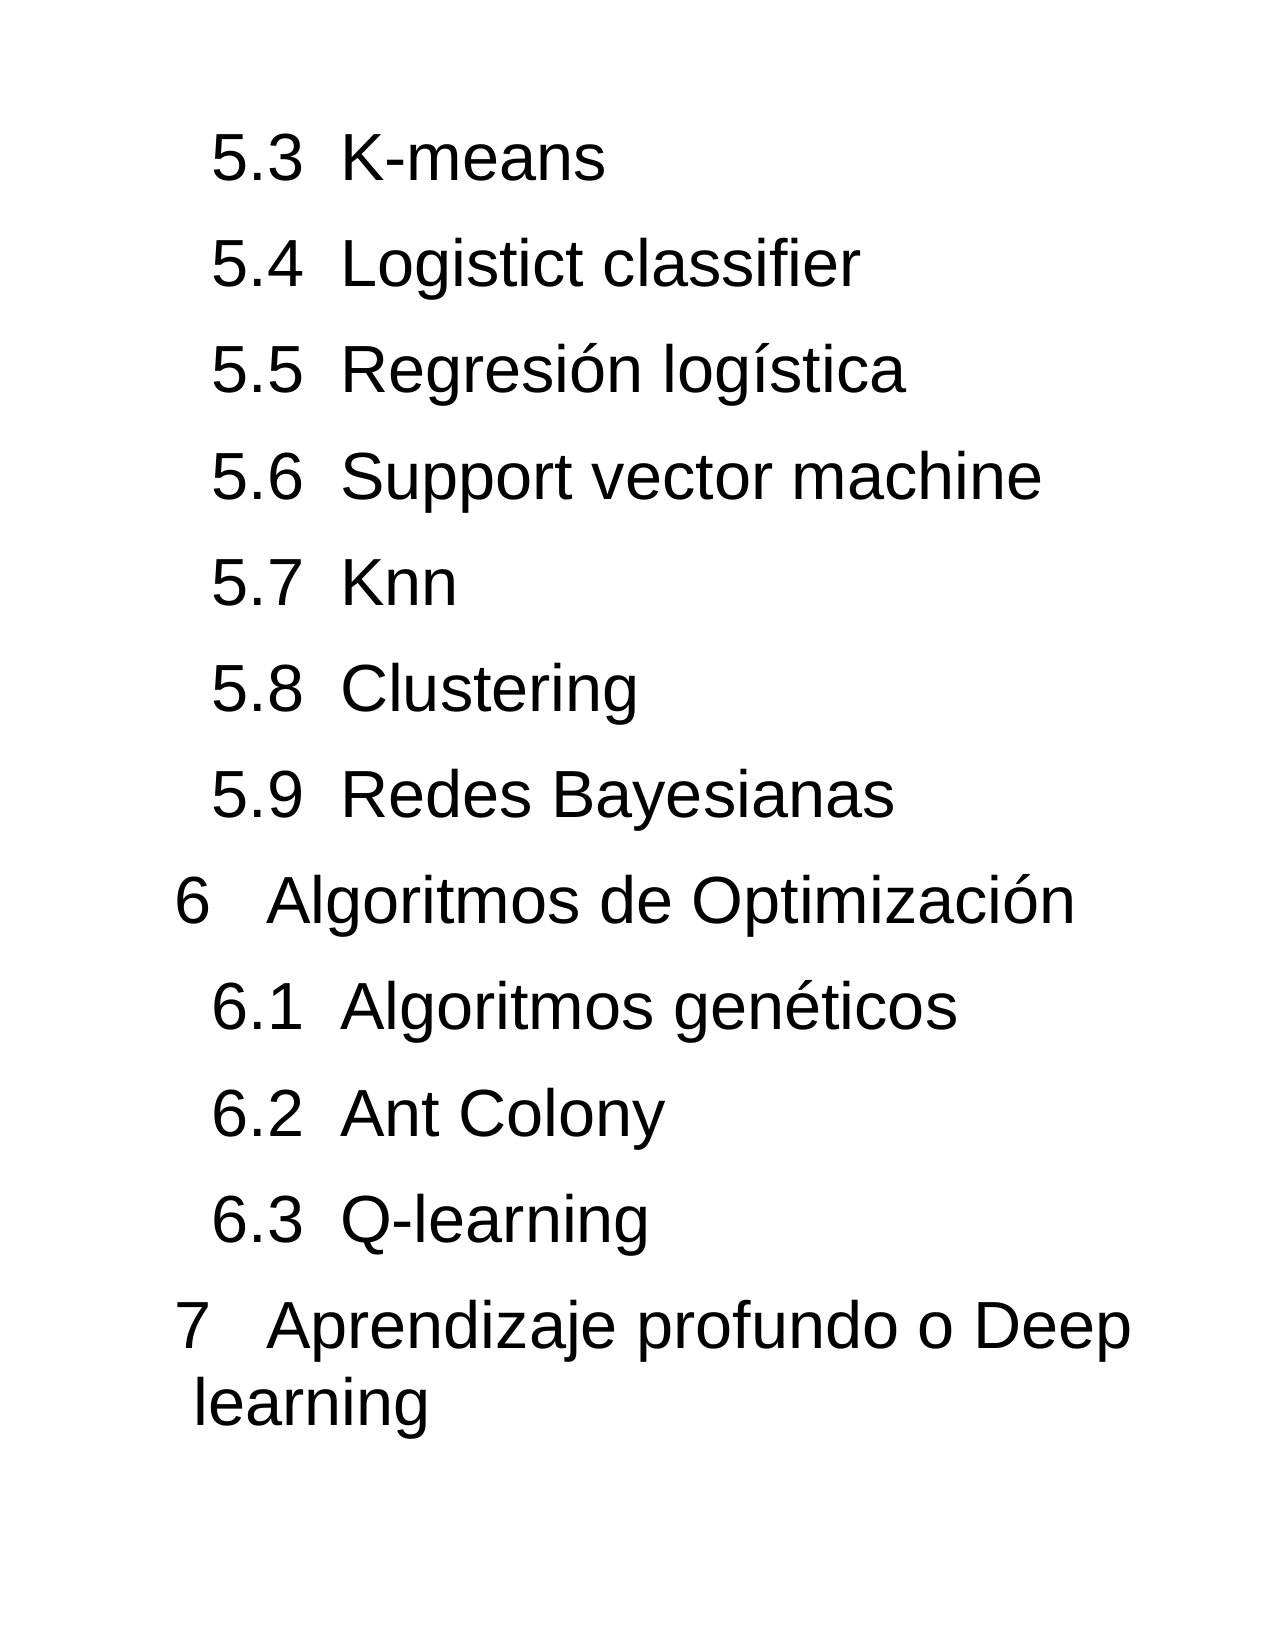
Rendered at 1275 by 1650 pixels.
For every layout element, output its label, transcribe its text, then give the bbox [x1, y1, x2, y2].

list Clustering [193, 649, 1157, 726]
list Regresión logística [193, 330, 1157, 407]
list Q-learning [193, 1179, 1157, 1256]
list Redes Bayesianas [193, 755, 1157, 832]
list Support vector machine [193, 437, 1157, 513]
list Knn [193, 543, 1157, 619]
list Algoritmos genéticos [193, 967, 1157, 1044]
list Logistict classifier [193, 224, 1157, 301]
list Algoritmos de Optimización [156, 861, 1157, 938]
list K-means [193, 118, 1157, 195]
list Ant Colony [193, 1073, 1157, 1150]
list Aprendizaje profundo o Deep learning [156, 1286, 1157, 1439]
